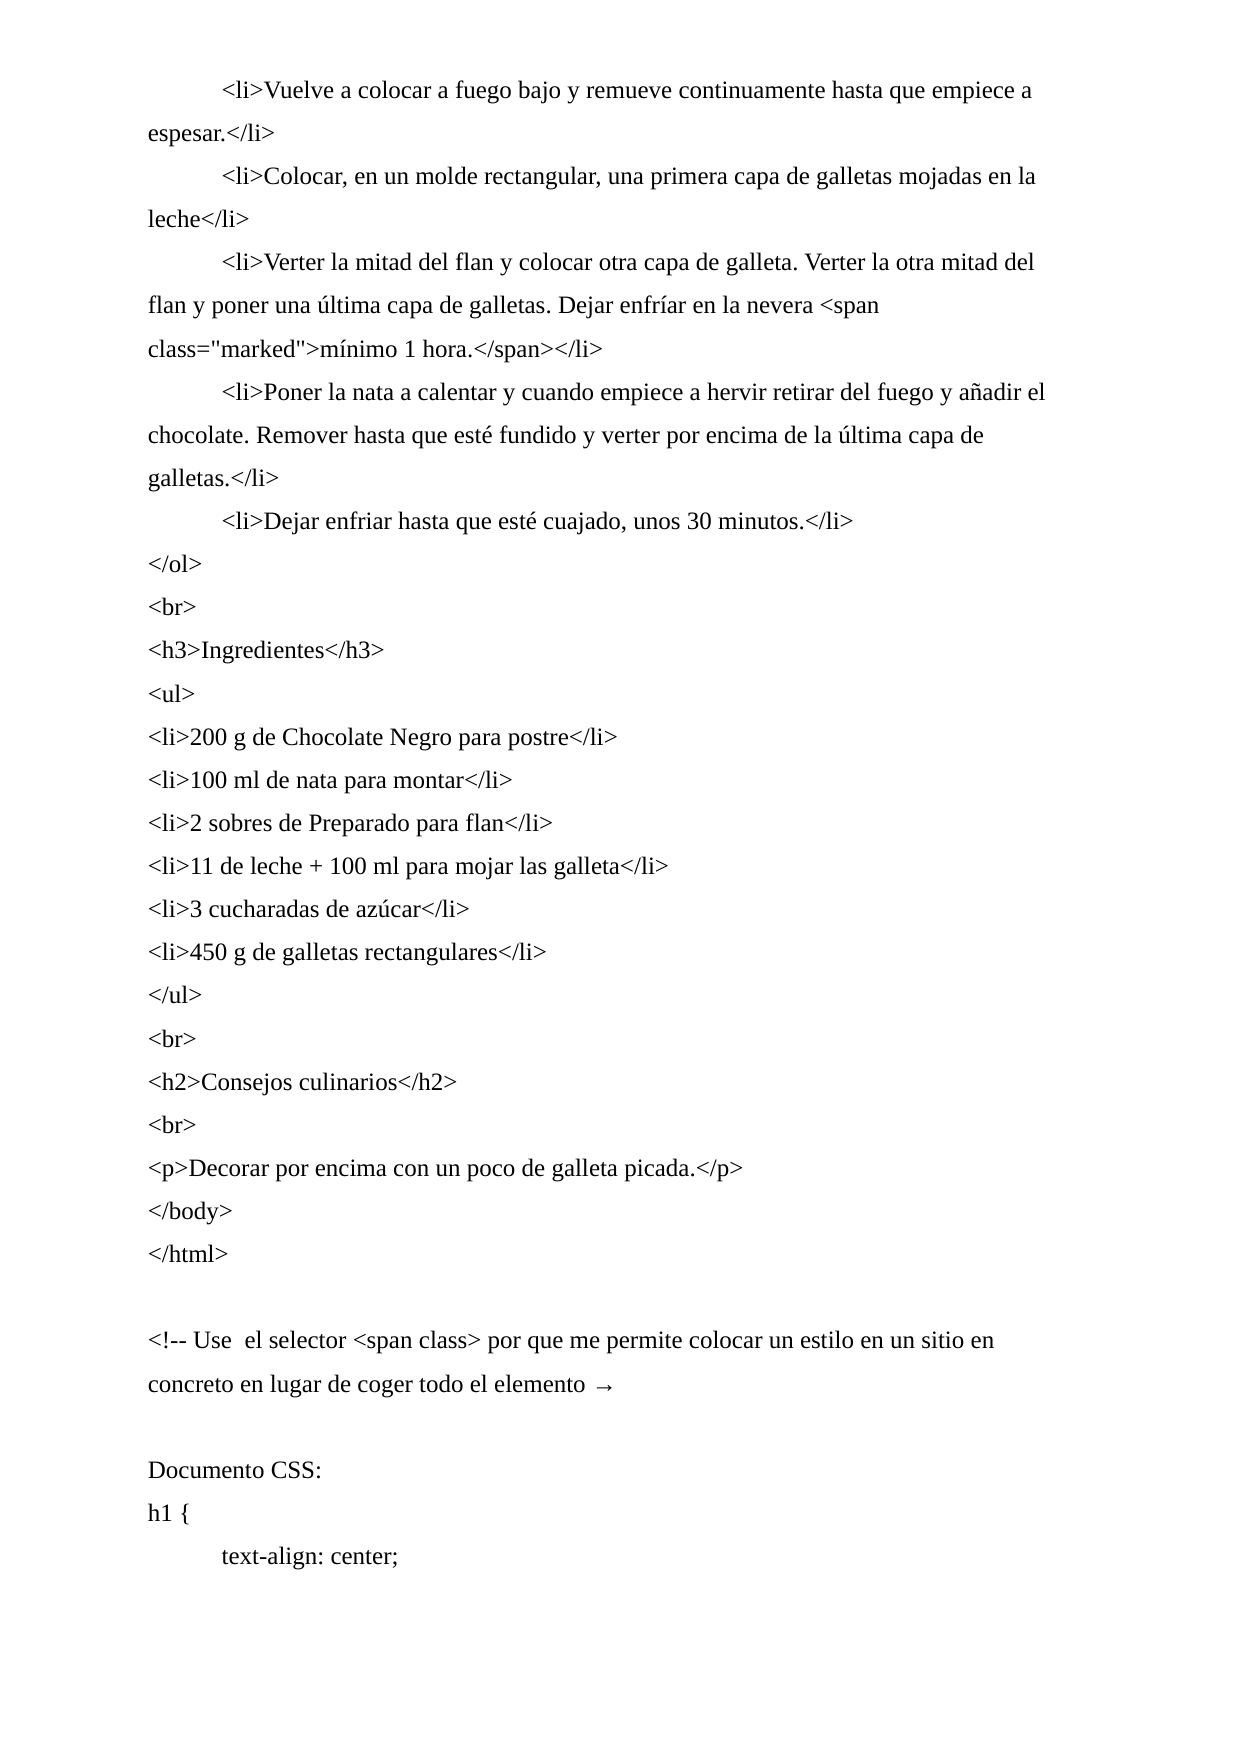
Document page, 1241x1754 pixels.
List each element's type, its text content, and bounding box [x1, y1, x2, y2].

text </ol> [148, 549, 1063, 578]
text <ul> [148, 679, 1063, 707]
text <br> [148, 1024, 1063, 1052]
text <li>200 g de Chocolate Negro para postre</li> [148, 722, 1063, 751]
text <li>11 de leche + 100 ml para mojar las galleta</li> [148, 851, 1063, 880]
text </html> [148, 1239, 1063, 1268]
text text-align: center; [148, 1541, 1063, 1570]
text <li>Vuelve a colocar a fuego bajo y remueve continuamente hasta que empiece a espesar.</li> [148, 75, 1063, 147]
text <p>Decorar por encima con un poco de galleta picada.</p> [148, 1153, 1063, 1182]
text <!-- Use el selector <span class> por que me permite colocar un estilo en un sitio en concreto en lugar de coger todo el elemento → [148, 1326, 1063, 1397]
text <br> [148, 592, 1063, 621]
text <li>450 g de galletas rectangulares</li> [148, 937, 1063, 966]
text h1 { [148, 1498, 1063, 1527]
text <br> [148, 1110, 1063, 1139]
text Documento CSS: [148, 1455, 1063, 1484]
text </ul> [148, 981, 1063, 1009]
text <li>Colocar, en un molde rectangular, una primera capa de galletas mojadas en la leche</li> [148, 161, 1063, 233]
text <li>2 sobres de Preparado para flan</li> [148, 808, 1063, 837]
text <li>Poner la nata a calentar y cuando empiece a hervir retirar del fuego y añadir el chocolate. Remover hasta que esté fundido y verter por encima de la última capa de galletas.</li> [148, 377, 1063, 492]
text <li>100 ml de nata para montar</li> [148, 765, 1063, 794]
text <li>3 cucharadas de azúcar</li> [148, 894, 1063, 923]
text <li>Dejar enfriar hasta que esté cuajado, unos 30 minutos.</li> [148, 506, 1063, 535]
text <li>Verter la mitad del flan y colocar otra capa de galleta. Verter la otra mitad del flan y poner una última capa de galletas. Dejar enfríar en la nevera <span class="marked">mínimo 1 hora.</span></li> [148, 247, 1063, 362]
text </body> [148, 1196, 1063, 1225]
text <h2>Consejos culinarios</h2> [148, 1067, 1063, 1096]
text <h3>Ingredientes</h3> [148, 636, 1063, 664]
